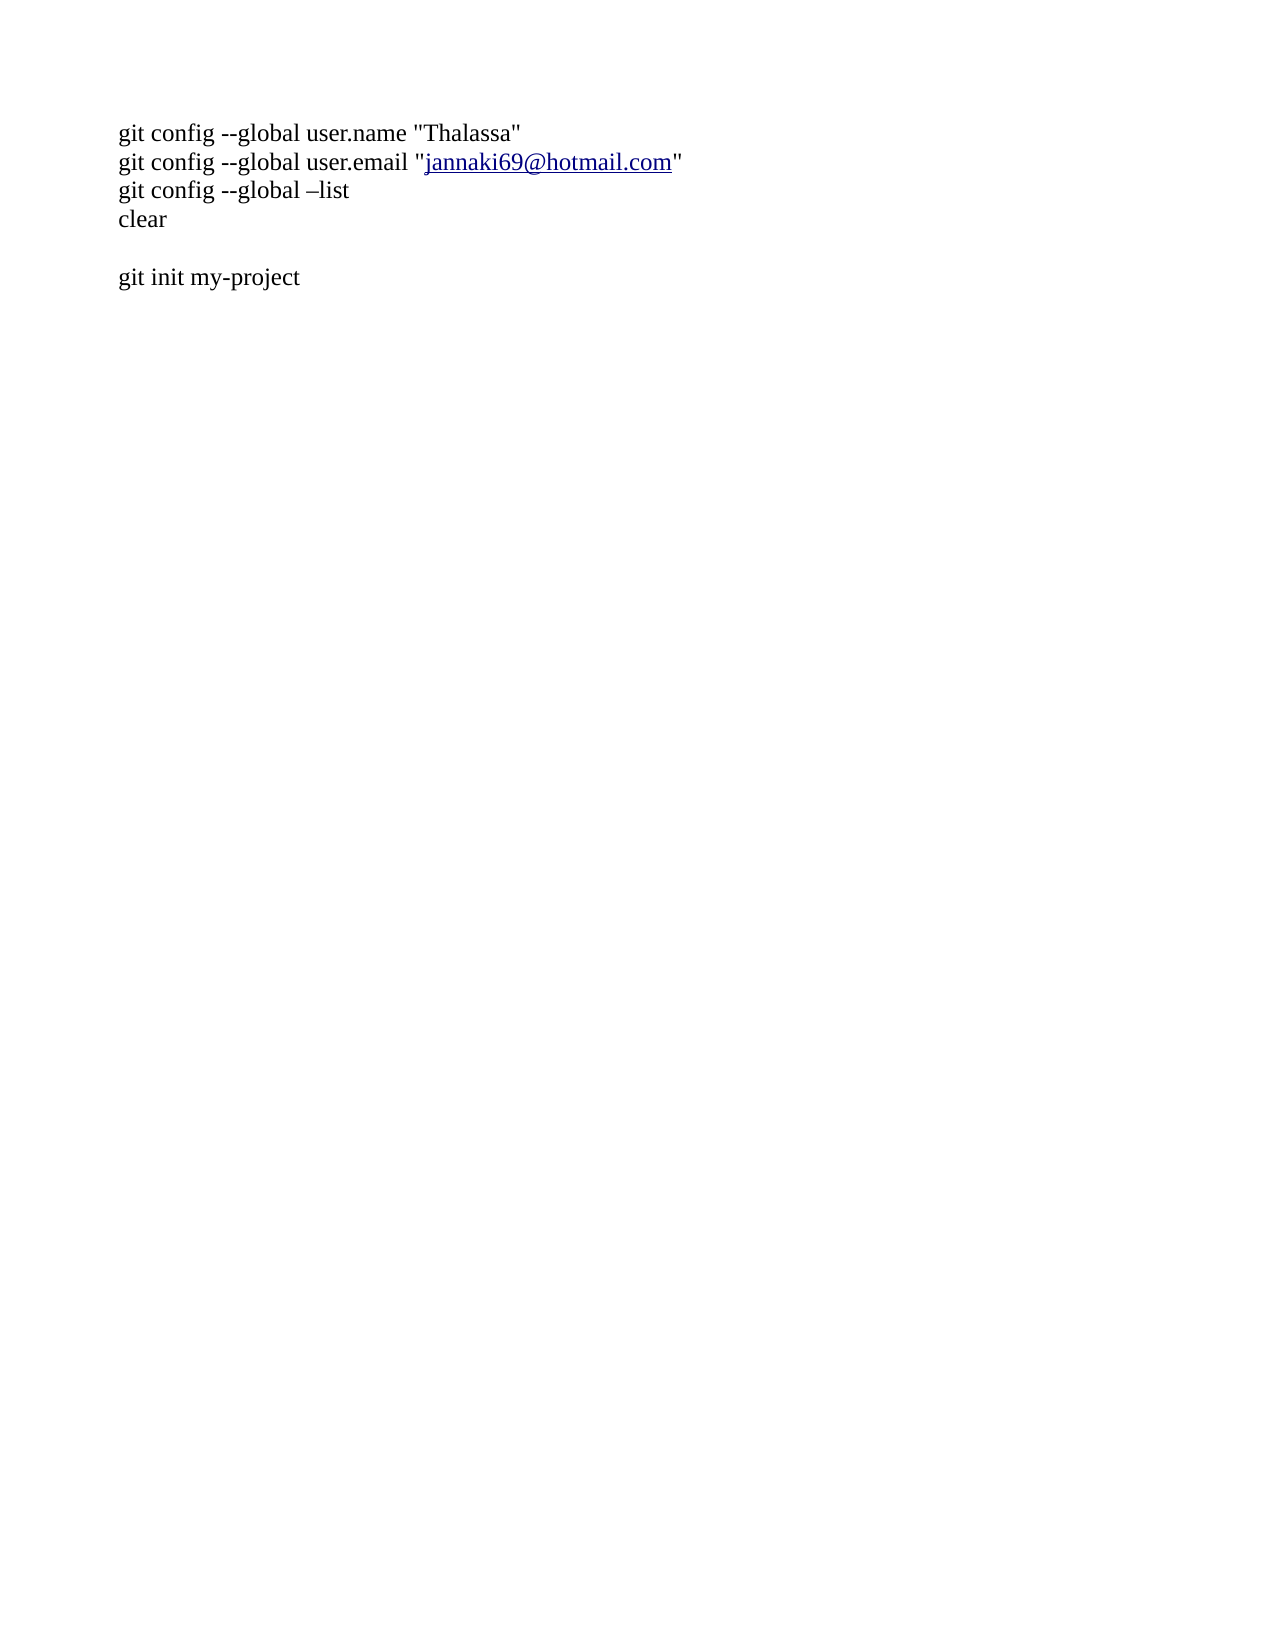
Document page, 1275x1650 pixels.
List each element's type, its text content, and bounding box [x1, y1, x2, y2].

text clear [118, 204, 1157, 233]
text git config --global –list [118, 176, 1157, 204]
text git init my-project [118, 262, 1157, 291]
text git config --global user.email "jannaki69@hotmail.com" [118, 147, 1157, 176]
text git config --global user.name "Thalassa" [118, 118, 1157, 147]
